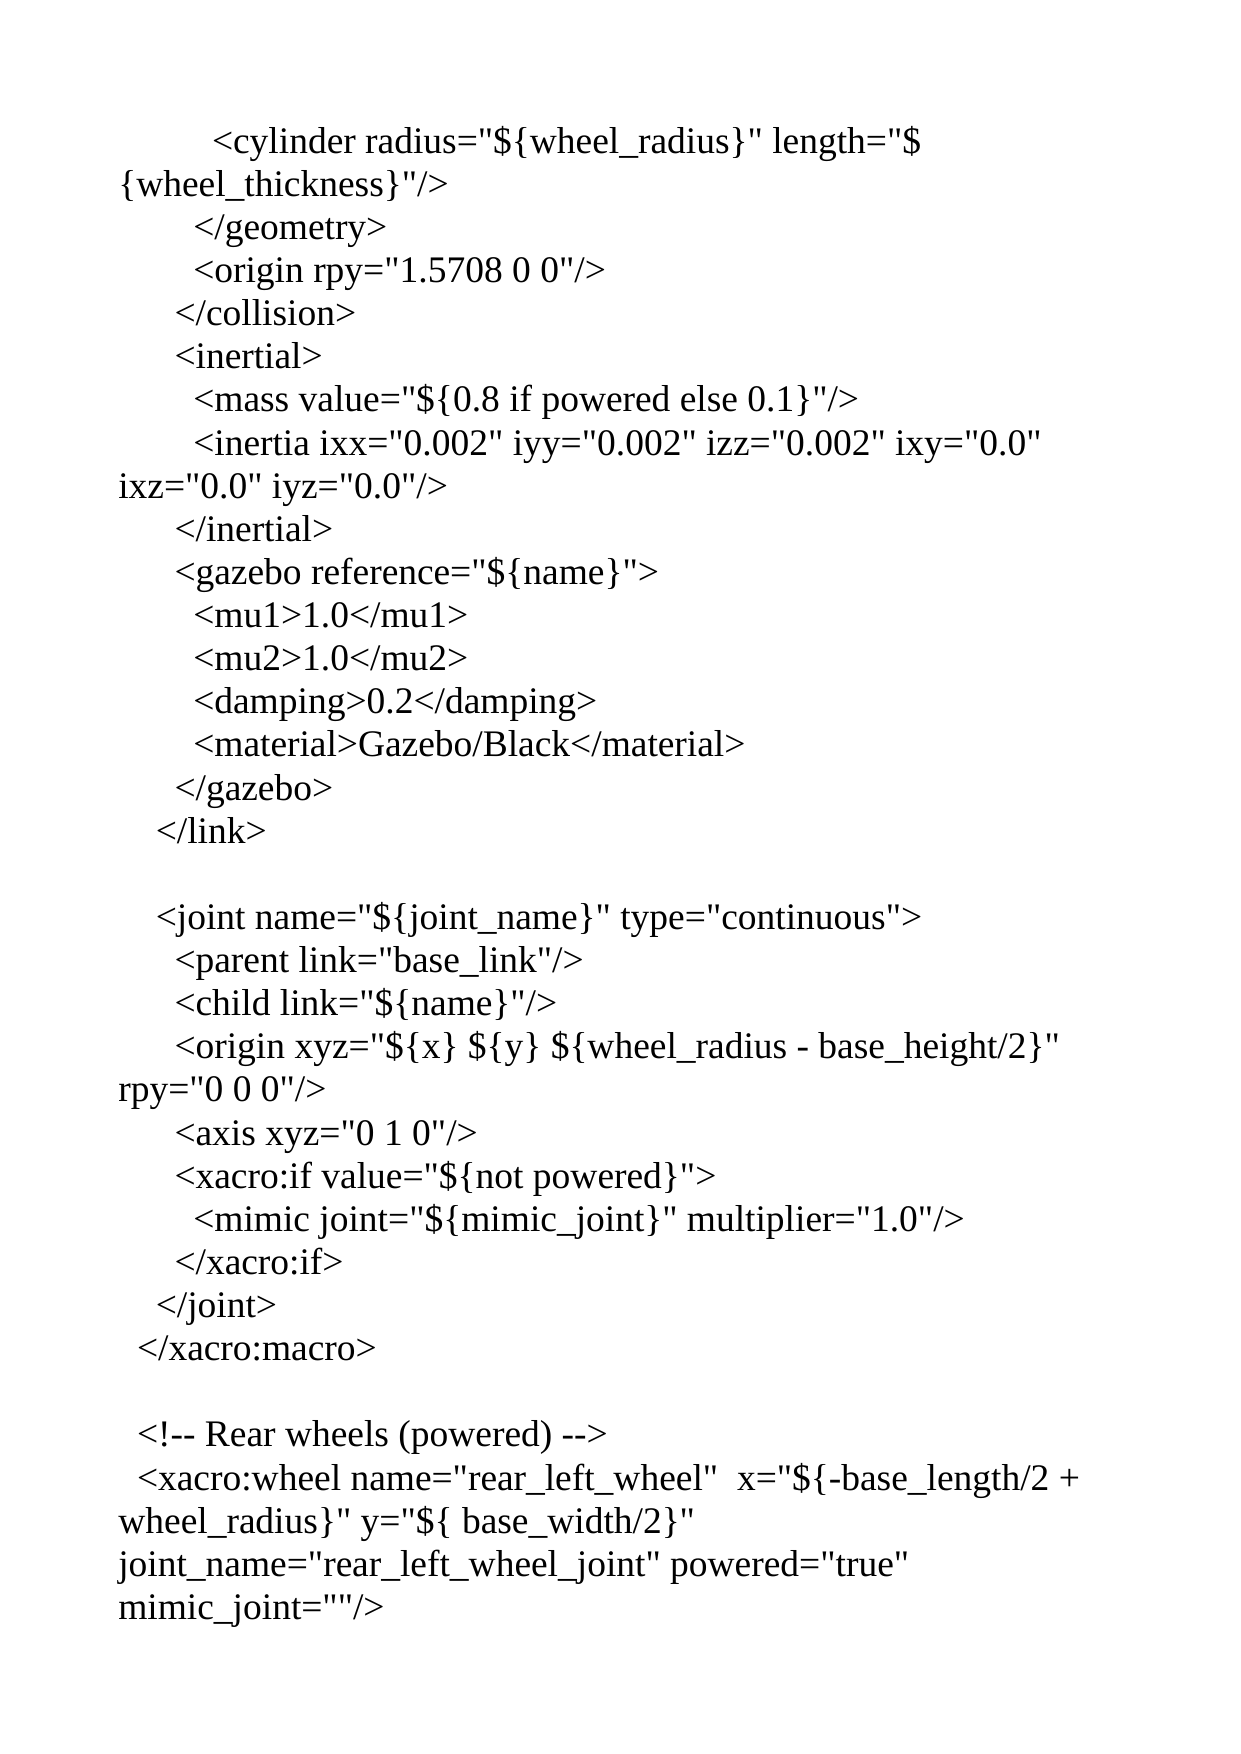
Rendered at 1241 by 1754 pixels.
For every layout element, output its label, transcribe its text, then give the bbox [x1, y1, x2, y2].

text <origin rpy="1.5708 0 0"/> [118, 247, 1122, 291]
text </joint> [118, 1282, 1122, 1326]
text <axis xyz="0 1 0"/> [118, 1110, 1122, 1153]
text </geometry> [118, 204, 1122, 247]
text <xacro:if value="${not powered}"> [118, 1153, 1122, 1196]
text </collision> [118, 291, 1122, 334]
text <mass value="${0.8 if powered else 0.1}"/> [118, 377, 1122, 420]
text </inertial> [118, 506, 1122, 549]
text <mu2>1.0</mu2> [118, 636, 1122, 679]
text <child link="${name}"/> [118, 981, 1122, 1024]
text </xacro:if> [118, 1239, 1122, 1282]
text <cylinder radius="${wheel_radius}" length="${wheel_thickness}"/> [118, 118, 1122, 204]
text <origin xyz="${x} ${y} ${wheel_radius - base_height/2}" rpy="0 0 0"/> [118, 1024, 1122, 1110]
text <xacro:wheel name="rear_left_wheel" x="${-base_length/2 + wheel_radius}" y="${ base_width/2}" joint_name="rear_left_wheel_joint" powered="true" mimic_joint=""/> [118, 1455, 1122, 1627]
text <inertial> [118, 334, 1122, 377]
text </gazebo> [118, 765, 1122, 808]
text </link> [118, 808, 1122, 851]
text <mimic joint="${mimic_joint}" multiplier="1.0"/> [118, 1196, 1122, 1239]
text <mu1>1.0</mu1> [118, 592, 1122, 636]
text <parent link="base_link"/> [118, 937, 1122, 981]
text <joint name="${joint_name}" type="continuous"> [118, 894, 1122, 937]
text </xacro:macro> [118, 1326, 1122, 1369]
text <!-- Rear wheels (powered) --> [118, 1412, 1122, 1455]
text <inertia ixx="0.002" iyy="0.002" izz="0.002" ixy="0.0" ixz="0.0" iyz="0.0"/> [118, 420, 1122, 506]
text <damping>0.2</damping> [118, 679, 1122, 722]
text <gazebo reference="${name}"> [118, 549, 1122, 592]
text <material>Gazebo/Black</material> [118, 722, 1122, 765]
